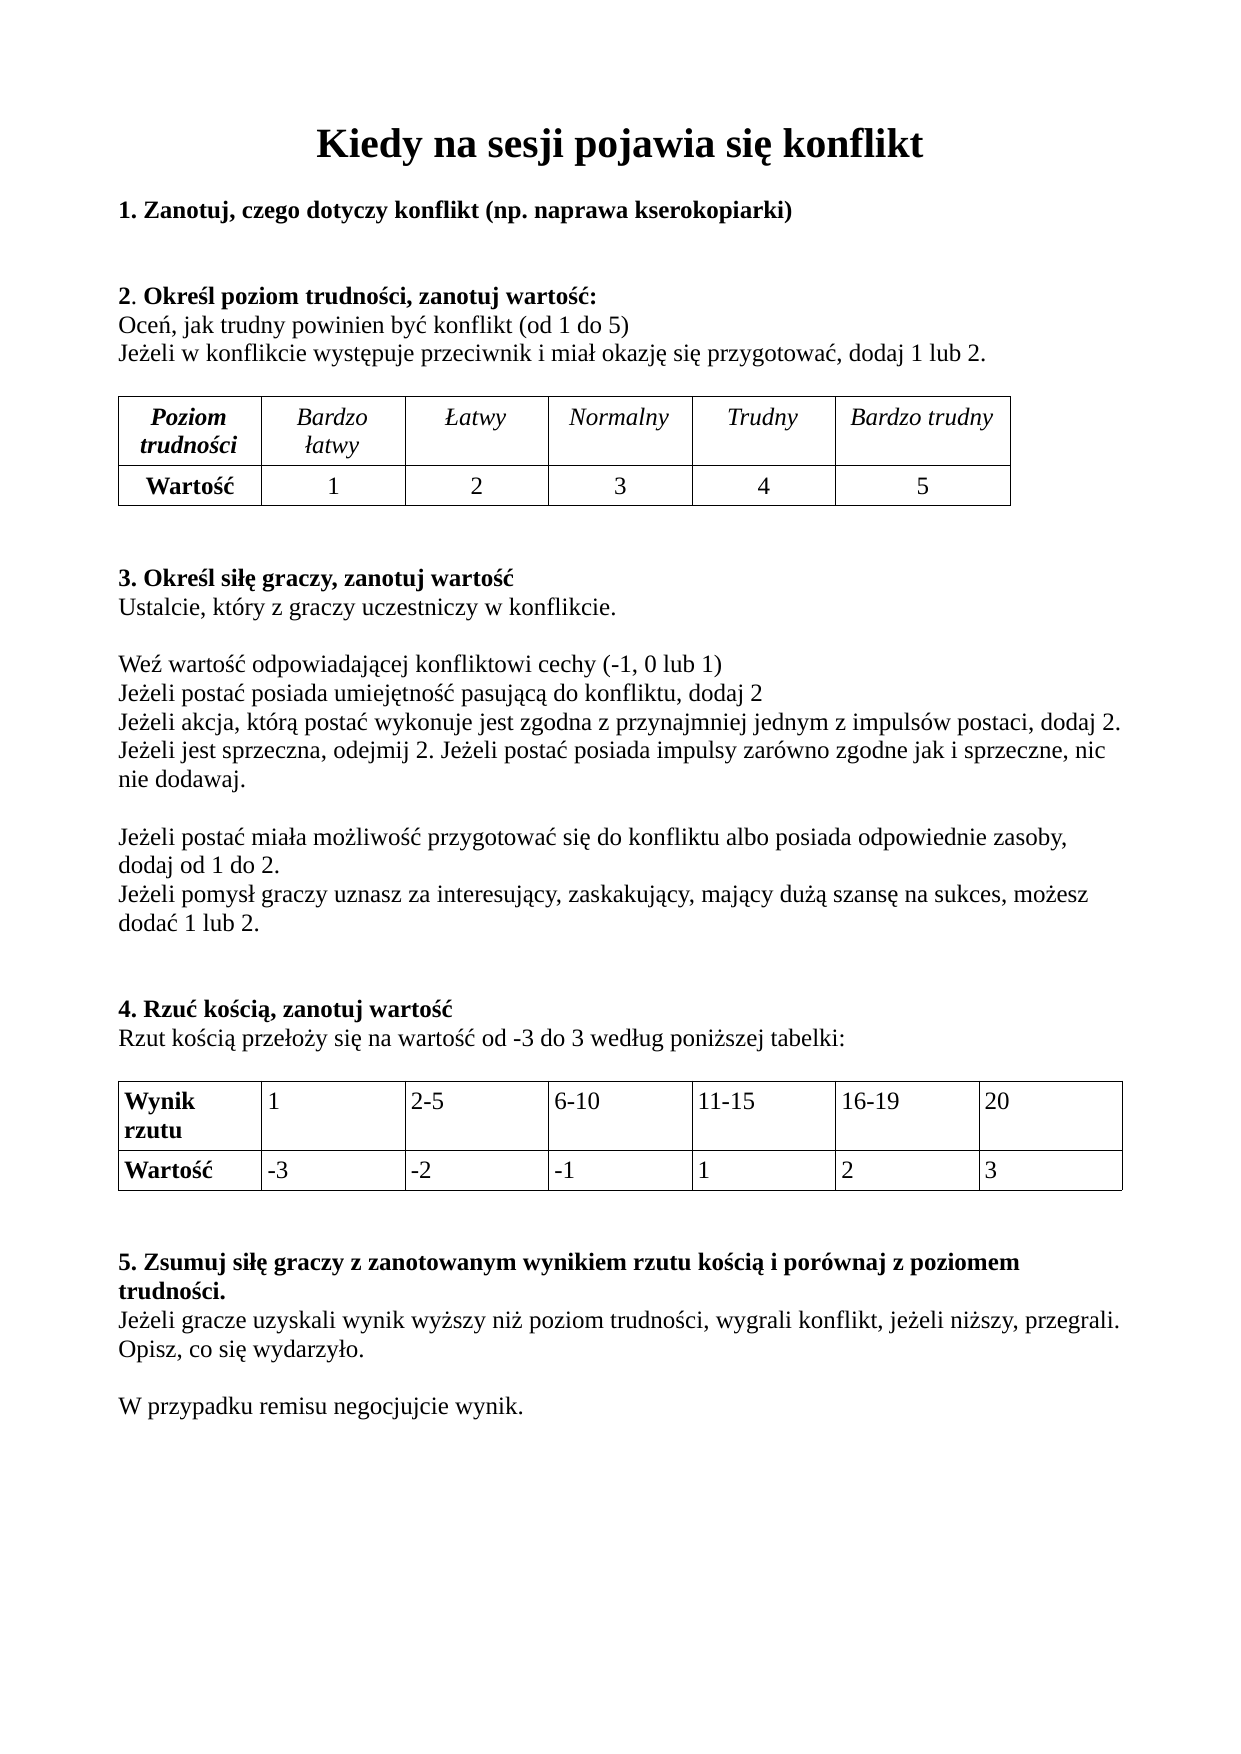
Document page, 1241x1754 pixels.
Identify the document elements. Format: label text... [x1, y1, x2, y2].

table_cell 4 [693, 466, 835, 505]
text Jeżeli akcja, którą postać wykonuje jest zgodna z przynajmniej jednym z impulsów postaci, dodaj 2. Jeżeli jest sprzeczna, odejmij 2. Jeżeli postać posiada impulsy zarówno zgodne jak i sprzeczne, nic nie dodawaj. [118, 707, 1122, 793]
table_cell Wartość [119, 466, 261, 505]
table_header 6-10 [549, 1082, 692, 1149]
text Weź wartość odpowiadającej konfliktowi cechy (-1, 0 lub 1) [118, 649, 1122, 678]
table_header Poziom trudności [119, 397, 261, 465]
text 1. Zanotuj, czego dotyczy konflikt (np. naprawa kserokopiarki) [118, 195, 1122, 223]
table_cell 5 [836, 466, 1010, 505]
table_header 1 [262, 1082, 405, 1149]
text Jeżeli pomysł graczy uznasz za interesujący, zaskakujący, mający dużą szansę na sukces, możesz dodać 1 lub 2. [118, 879, 1122, 937]
table_header 20 [980, 1082, 1122, 1149]
table_cell -2 [406, 1151, 548, 1190]
table_cell 3 [980, 1151, 1122, 1190]
table_header 16-19 [836, 1082, 979, 1149]
table_cell -1 [549, 1151, 692, 1190]
table_header Normalny [549, 397, 692, 465]
table_header 2-5 [406, 1082, 548, 1149]
text 2. Określ poziom trudności, zanotuj wartość: [118, 281, 1122, 310]
table_cell Wartość [119, 1151, 261, 1190]
text Jeżeli postać posiada umiejętność pasującą do konfliktu, dodaj 2 [118, 678, 1122, 707]
table_header Trudny [693, 397, 835, 465]
table_header Bardzo łatwy [262, 397, 405, 465]
text Oceń, jak trudny powinien być konflikt (od 1 do 5) [118, 310, 1122, 338]
table_header Wynik rzutu [119, 1082, 261, 1149]
table_cell 1 [262, 466, 405, 505]
text Ustalcie, który z graczy uczestniczy w konflikcie. [118, 592, 1122, 621]
text Jeżeli postać miała możliwość przygotować się do konfliktu albo posiada odpowiednie zasoby, dodaj od 1 do 2. [118, 822, 1122, 879]
table_header Bardzo trudny [836, 397, 1010, 465]
table_cell -3 [262, 1151, 405, 1190]
table_cell 2 [406, 466, 548, 505]
table_header 11-15 [693, 1082, 835, 1149]
text 4. Rzuć kością, zanotuj wartość [118, 994, 1122, 1023]
text 3. Określ siłę graczy, zanotuj wartość [118, 563, 1122, 592]
text Rzut kością przełoży się na wartość od -3 do 3 według poniższej tabelki: [118, 1023, 1122, 1052]
table_cell 3 [549, 466, 692, 505]
table_header Łatwy [406, 397, 548, 465]
text Kiedy na sesji pojawia się konflikt [118, 118, 1122, 166]
table_cell 2 [836, 1151, 979, 1190]
text 5. Zsumuj siłę graczy z zanotowanym wynikiem rzutu kością i porównaj z poziomem trudności. [118, 1247, 1122, 1305]
text Jeżeli w konflikcie występuje przeciwnik i miał okazję się przygotować, dodaj 1 lub 2. [118, 338, 1122, 367]
table_cell 1 [693, 1151, 835, 1190]
text Jeżeli gracze uzyskali wynik wyższy niż poziom trudności, wygrali konflikt, jeżeli niższy, przegrali. Opisz, co się wydarzyło. [118, 1305, 1122, 1362]
text W przypadku remisu negocjujcie wynik. [118, 1391, 1122, 1420]
